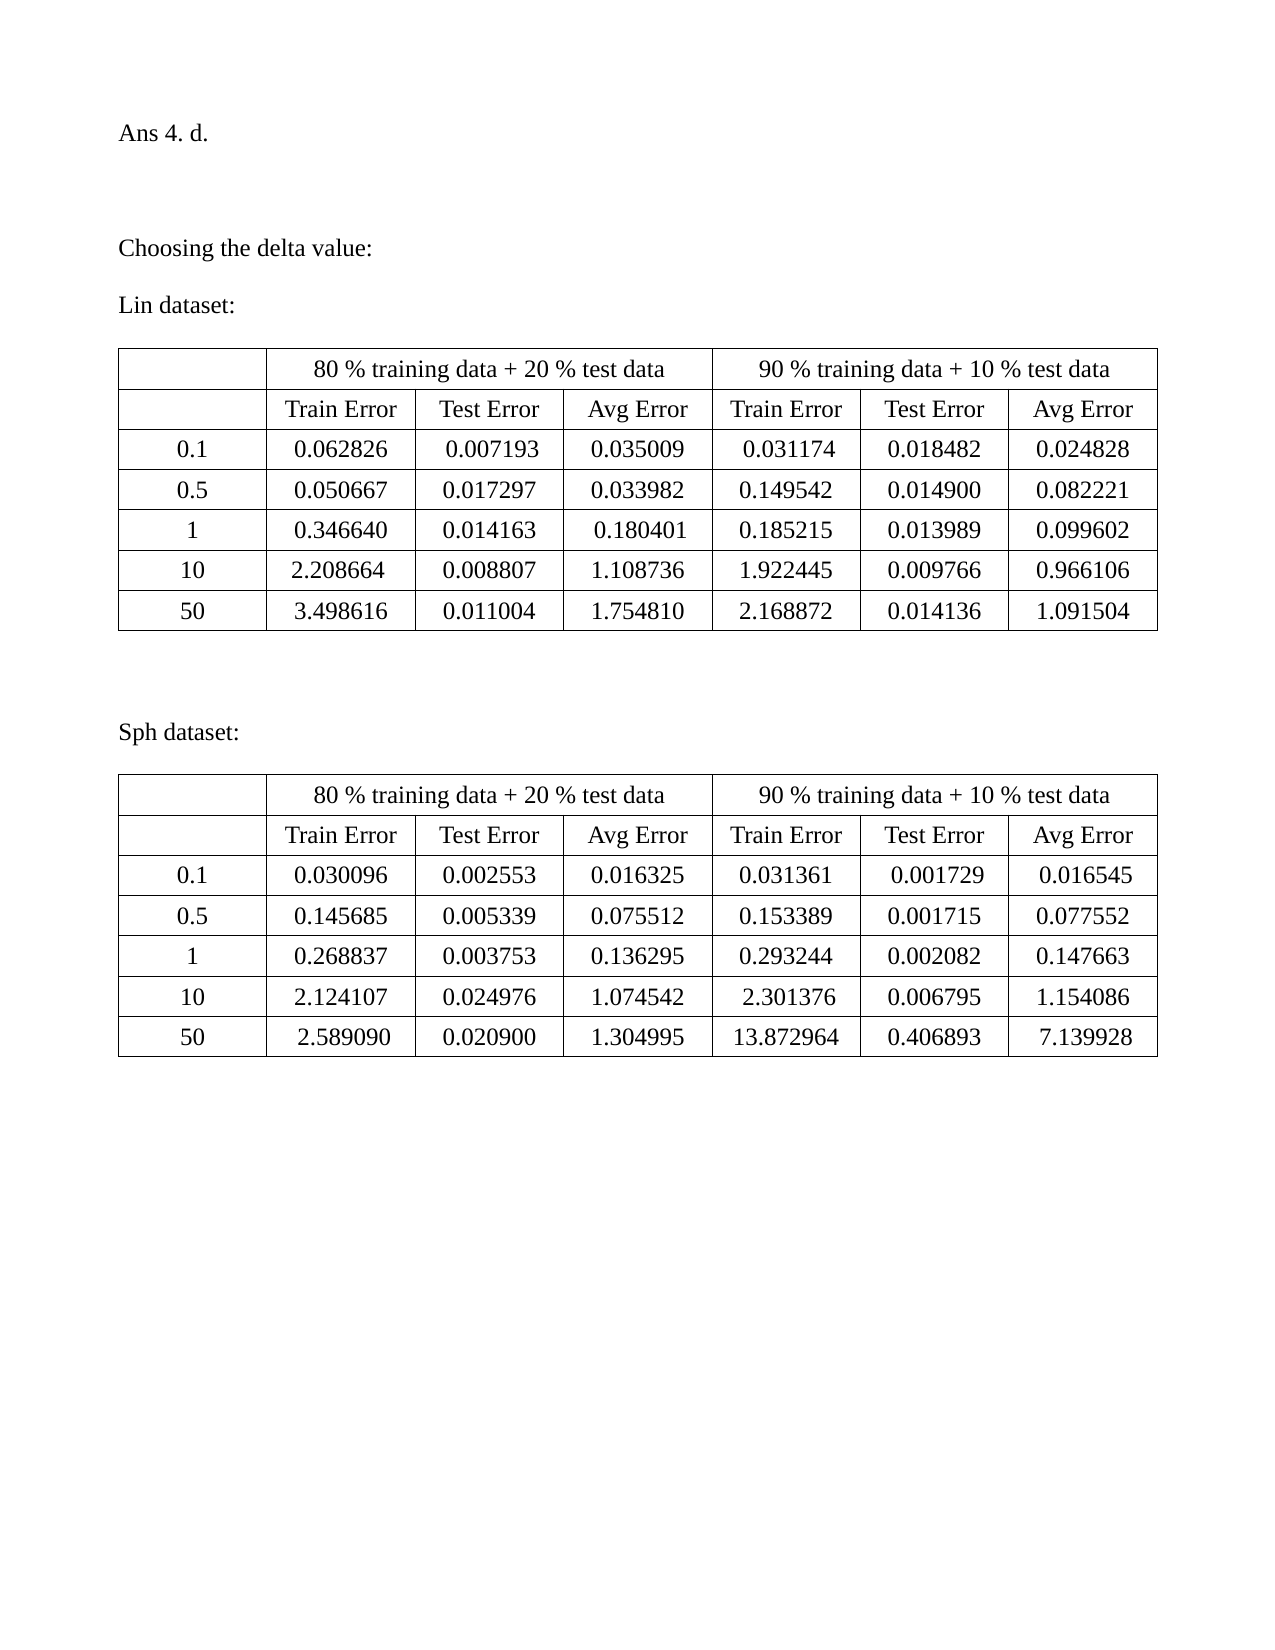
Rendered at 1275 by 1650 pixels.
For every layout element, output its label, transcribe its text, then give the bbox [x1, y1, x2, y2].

table_cell 10 [119, 977, 266, 1016]
table_cell 0.031174 [713, 430, 860, 469]
table_cell 0.099602 [1009, 510, 1157, 550]
table_cell Avg Error [1009, 390, 1157, 429]
table_cell 0.008807 [416, 551, 563, 590]
table_cell 0.5 [119, 896, 266, 935]
table_cell 3.498616 [267, 591, 415, 630]
table_cell 0.016325 [564, 856, 712, 895]
table_cell Test Error [861, 390, 1008, 429]
table_cell 0.1 [119, 856, 266, 895]
text Choosing the delta value: [118, 233, 1157, 262]
text Lin dataset: [118, 291, 1157, 319]
table_header [119, 775, 266, 814]
table_cell 0.013989 [861, 510, 1008, 550]
table_cell Train Error [267, 390, 415, 429]
table_cell 1 [119, 510, 266, 550]
table_cell 0.018482 [861, 430, 1008, 469]
table_cell 1.154086 [1009, 977, 1157, 1016]
table_cell 1.922445 [713, 551, 860, 590]
table_cell 0.966106 [1009, 551, 1157, 590]
table_cell 0.147663 [1009, 936, 1157, 976]
table_cell 0.077552 [1009, 896, 1157, 935]
table_cell 0.020900 [416, 1017, 563, 1056]
table_cell 0.035009 [564, 430, 712, 469]
table_cell Avg Error [564, 816, 712, 855]
table_cell 0.002082 [861, 936, 1008, 976]
table_cell 0.005339 [416, 896, 563, 935]
table_header 90 % training data + 10 % test data [713, 775, 1157, 814]
table_cell 0.014163 [416, 510, 563, 550]
table_header 90 % training data + 10 % test data [713, 349, 1157, 388]
table_cell 0.014136 [861, 591, 1008, 630]
table_cell Train Error [713, 390, 860, 429]
table_cell Train Error [267, 816, 415, 855]
table_cell 1.754810 [564, 591, 712, 630]
table_cell 0.007193 [416, 430, 563, 469]
table_cell 0.5 [119, 470, 266, 509]
table_cell 0.062826 [267, 430, 415, 469]
table_cell Avg Error [1009, 816, 1157, 855]
table_cell 10 [119, 551, 266, 590]
table_cell 0.031361 [713, 856, 860, 895]
table_cell 1.304995 [564, 1017, 712, 1056]
table_cell 0.293244 [713, 936, 860, 976]
table_cell 7.139928 [1009, 1017, 1157, 1056]
table_cell 0.001715 [861, 896, 1008, 935]
table_header 80 % training data + 20 % test data [267, 349, 712, 388]
text Ans 4. d. [118, 118, 1157, 147]
table_cell Test Error [416, 816, 563, 855]
table_cell 1.074542 [564, 977, 712, 1016]
table_cell 0.153389 [713, 896, 860, 935]
table_cell 0.082221 [1009, 470, 1157, 509]
table_cell 0.145685 [267, 896, 415, 935]
table_cell 13.872964 [713, 1017, 860, 1056]
table_cell 0.180401 [564, 510, 712, 550]
table_cell 1 [119, 936, 266, 976]
table_cell 0.346640 [267, 510, 415, 550]
table_cell 1.091504 [1009, 591, 1157, 630]
table_cell 2.589090 [267, 1017, 415, 1056]
table_cell 0.030096 [267, 856, 415, 895]
table_cell 0.1 [119, 430, 266, 469]
table_cell 0.003753 [416, 936, 563, 976]
table_cell 0.185215 [713, 510, 860, 550]
table_cell 0.033982 [564, 470, 712, 509]
table_cell 0.006795 [861, 977, 1008, 1016]
table_header 80 % training data + 20 % test data [267, 775, 712, 814]
table_cell 0.136295 [564, 936, 712, 976]
table_cell 0.024828 [1009, 430, 1157, 469]
table_cell 2.124107 [267, 977, 415, 1016]
table_cell 0.017297 [416, 470, 563, 509]
table_cell 0.002553 [416, 856, 563, 895]
table_cell 0.001729 [861, 856, 1008, 895]
table_cell Test Error [861, 816, 1008, 855]
table_cell 0.024976 [416, 977, 563, 1016]
text Sph dataset: [118, 717, 1157, 745]
table_cell 0.406893 [861, 1017, 1008, 1056]
table_cell 2.208664 [267, 551, 415, 590]
table_cell 0.011004 [416, 591, 563, 630]
table_cell Train Error [713, 816, 860, 855]
table_cell 2.168872 [713, 591, 860, 630]
table_cell 0.149542 [713, 470, 860, 509]
table_cell Test Error [416, 390, 563, 429]
table_cell 0.075512 [564, 896, 712, 935]
table_cell 0.009766 [861, 551, 1008, 590]
table_cell 0.050667 [267, 470, 415, 509]
table_cell 50 [119, 591, 266, 630]
table_cell 0.268837 [267, 936, 415, 976]
table_cell 1.108736 [564, 551, 712, 590]
table_cell 2.301376 [713, 977, 860, 1016]
table_cell Avg Error [564, 390, 712, 429]
table_cell 50 [119, 1017, 266, 1056]
table_header [119, 349, 266, 388]
table_cell 0.016545 [1009, 856, 1157, 895]
table_cell [119, 390, 266, 429]
table_cell 0.014900 [861, 470, 1008, 509]
table_cell [119, 816, 266, 855]
